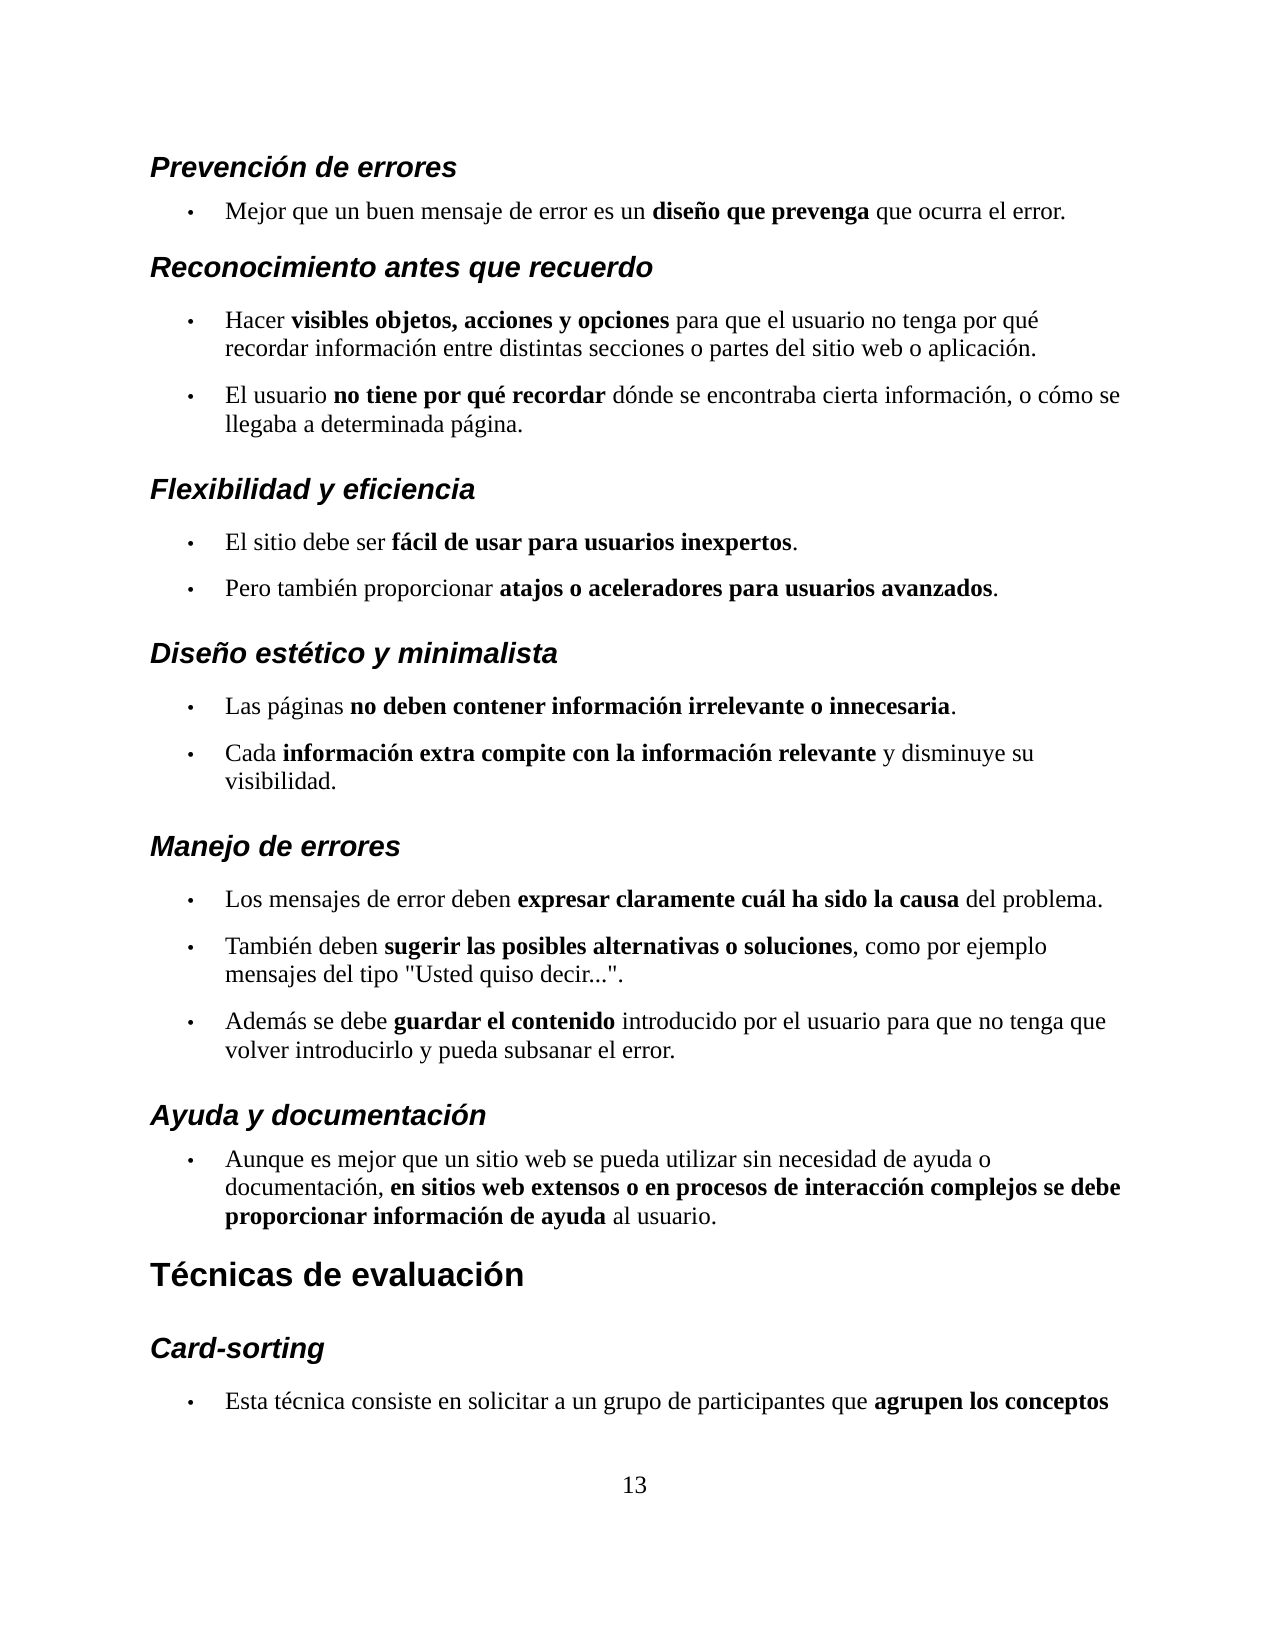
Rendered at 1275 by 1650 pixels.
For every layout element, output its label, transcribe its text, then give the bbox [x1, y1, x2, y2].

subtitle Técnicas de evaluación [150, 1255, 1125, 1294]
list Los mensajes de error deben expresar claramente cuál ha sido la causa del problema. [187, 884, 1125, 913]
list Mejor que un buen mensaje de error es un diseño que prevenga que ocurra el error. [187, 196, 1125, 225]
list Las páginas no deben contener información irrelevante o innecesaria. [187, 691, 1125, 720]
subtitle Reconocimiento antes que recuerdo [150, 250, 1125, 283]
subtitle Manejo de errores [150, 829, 1125, 863]
list El sitio debe ser fácil de usar para usuarios inexpertos. [187, 527, 1125, 555]
subtitle Card-sorting [150, 1331, 1125, 1365]
subtitle Ayuda y documentación [150, 1098, 1125, 1131]
list El usuario no tiene por qué recordar dónde se encontraba cierta información, o cómo se llegaba a determinada página. [187, 380, 1125, 438]
list Aunque es mejor que un sitio web se pueda utilizar sin necesidad de ayuda o documentación, en sitios web extensos o en procesos de interacción complejos se debe proporcionar información de ayuda al usuario. [187, 1144, 1125, 1230]
list Además se debe guardar el contenido introducido por el usuario para que no tenga que volver introducirlo y pueda subsanar el error. [187, 1006, 1125, 1064]
list Cada información extra compite con la información relevante y disminuye su visibilidad. [187, 738, 1125, 795]
subtitle Diseño estético y minimalista [150, 636, 1125, 669]
list Esta técnica consiste en solicitar a un grupo de participantes que agrupen los conceptos [187, 1386, 1125, 1415]
subtitle Flexibilidad y eficiencia [150, 472, 1125, 505]
subtitle Prevención de errores [150, 150, 1125, 183]
list También deben sugerir las posibles alternativas o soluciones, como por ejemplo mensajes del tipo "Usted quiso decir...". [187, 931, 1125, 988]
list Hacer visibles objetos, acciones y opciones para que el usuario no tenga por qué recordar información entre distintas secciones o partes del sitio web o aplicación. [187, 305, 1125, 362]
list Pero también proporcionar atajos o aceleradores para usuarios avanzados. [187, 573, 1125, 602]
